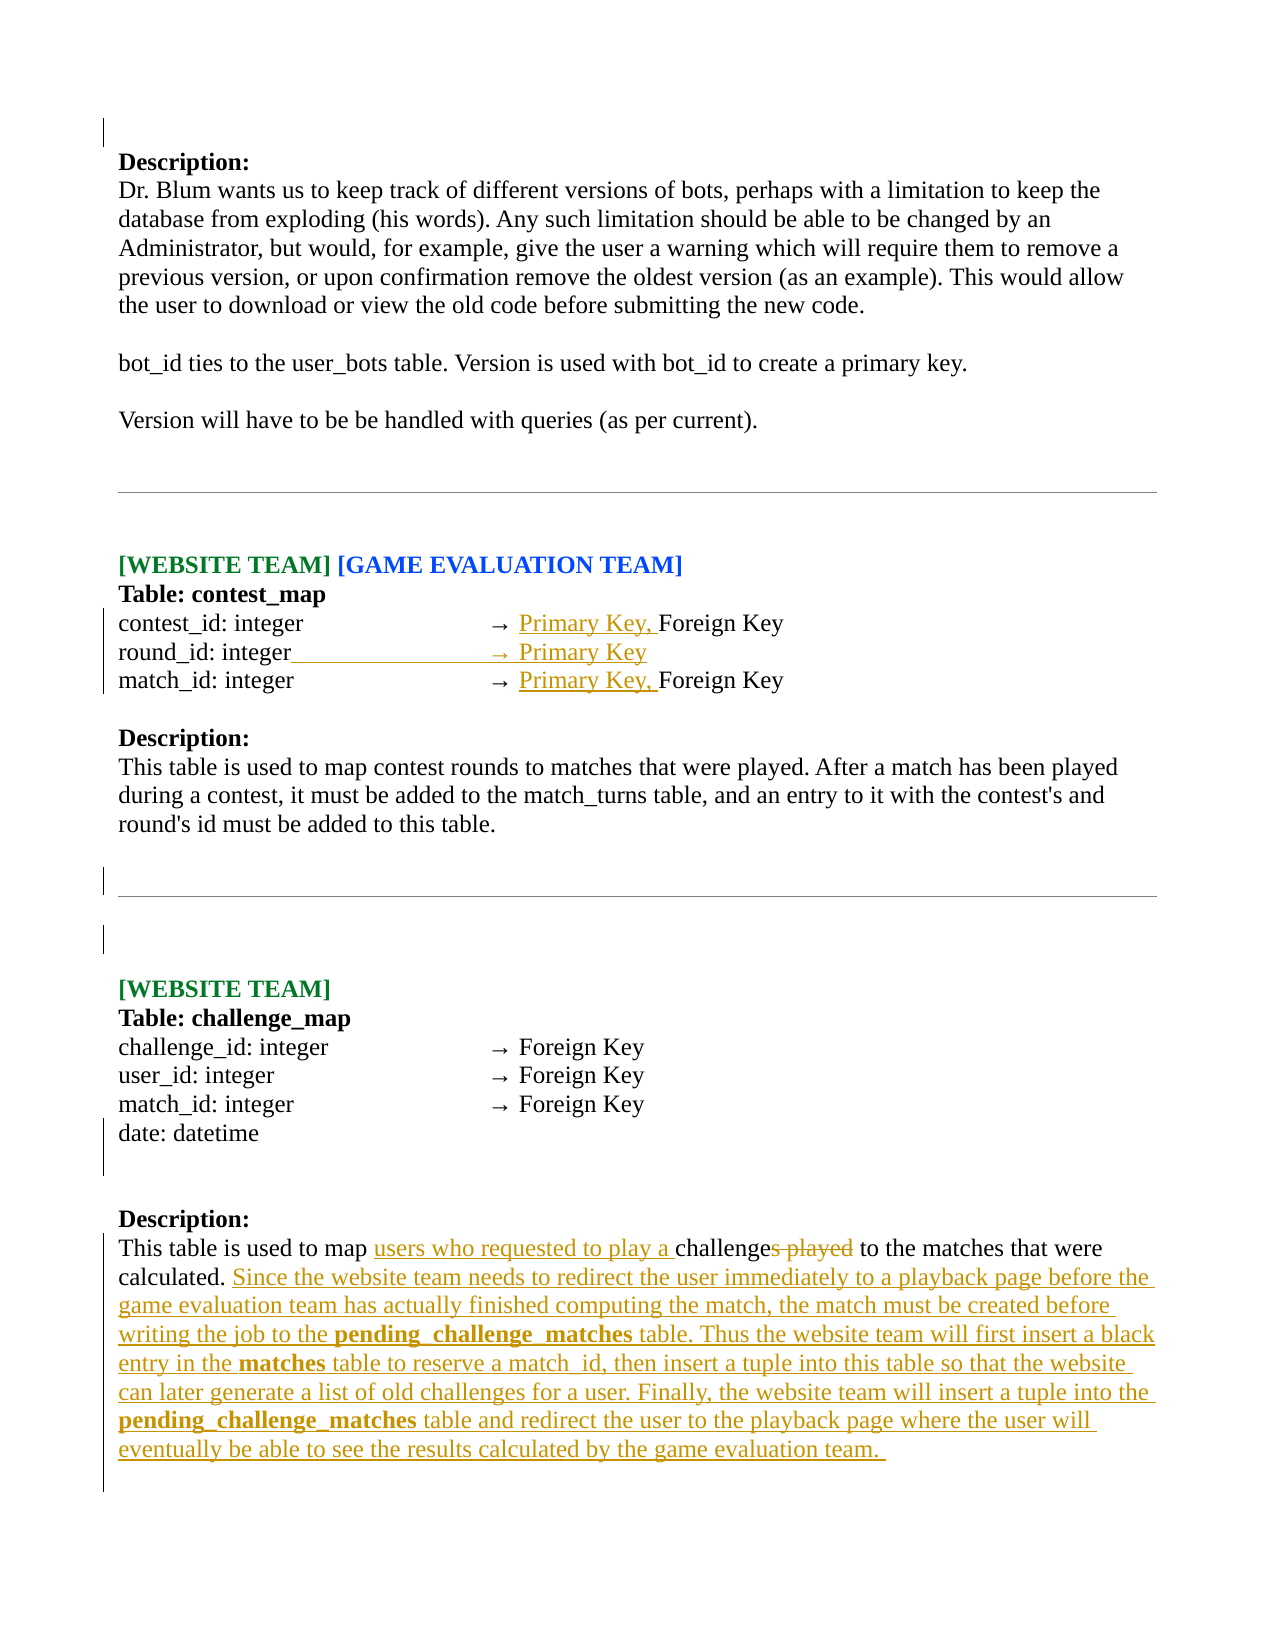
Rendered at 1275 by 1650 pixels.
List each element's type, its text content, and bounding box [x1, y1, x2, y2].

text Description: [118, 723, 1157, 752]
text contest_id: integer → Primary Key, Foreign Key [118, 608, 1157, 637]
text This table is used to map users who requested to play a challenge to the matches that were calculated. Since the website team needs to redirect the user immediately to a playback page before the game evaluation team has actually finished computing the match, the match must be created before writing the job to the pending_challenge_matches table. Thus the website team will first insert a black entry in the matches table to reserve a match_id, then insert a tuple into this table so that the website can later generate a list of old challenges for a user. Finally, the website team will insert a tuple into the pending_challenge_matches table and redirect the user to the playback page where the user will eventually be able to see the results calculated by the game evaluation team. [118, 1233, 1157, 1463]
text bot_id ties to the user_bots table. Version is used with bot_id to create a primary key. [118, 348, 1157, 377]
text match_id: integer → Foreign Key [118, 1089, 1157, 1118]
text date: datetime [118, 1118, 1157, 1147]
text Table: challenge_map [118, 1003, 1157, 1032]
text This table is used to map contest rounds to matches that were played. After a match has been played during a contest, it must be added to the match_turns table, and an entry to it with the contest's and round's id must be added to this table. [118, 752, 1157, 838]
text Table: contest_map [118, 579, 1157, 608]
text Dr. Blum wants us to keep track of different versions of bots, perhaps with a limitation to keep the database from exploding (his words). Any such limitation should be able to be changed by an Administrator, but would, for example, give the user a warning which will require them to remove a previous version, or upon confirmation remove the oldest version (as an example). This would allow the user to download or view the old code before submitting the new code. [118, 176, 1157, 319]
text Version will have to be be handled with queries (as per current). [118, 406, 1157, 434]
text match_id: integer → Primary Key, Foreign Key [118, 665, 1157, 694]
text [WEBSITE TEAM] [118, 974, 1157, 1003]
text challenge_id: integer → Foreign Key [118, 1032, 1157, 1061]
text Description: [118, 1204, 1157, 1233]
text user_id: integer → Foreign Key [118, 1061, 1157, 1089]
text round_id: integer → Primary Key [118, 637, 1157, 665]
text Description: [118, 147, 1157, 176]
text [WEBSITE TEAM] [GAME EVALUATION TEAM] [118, 550, 1157, 579]
